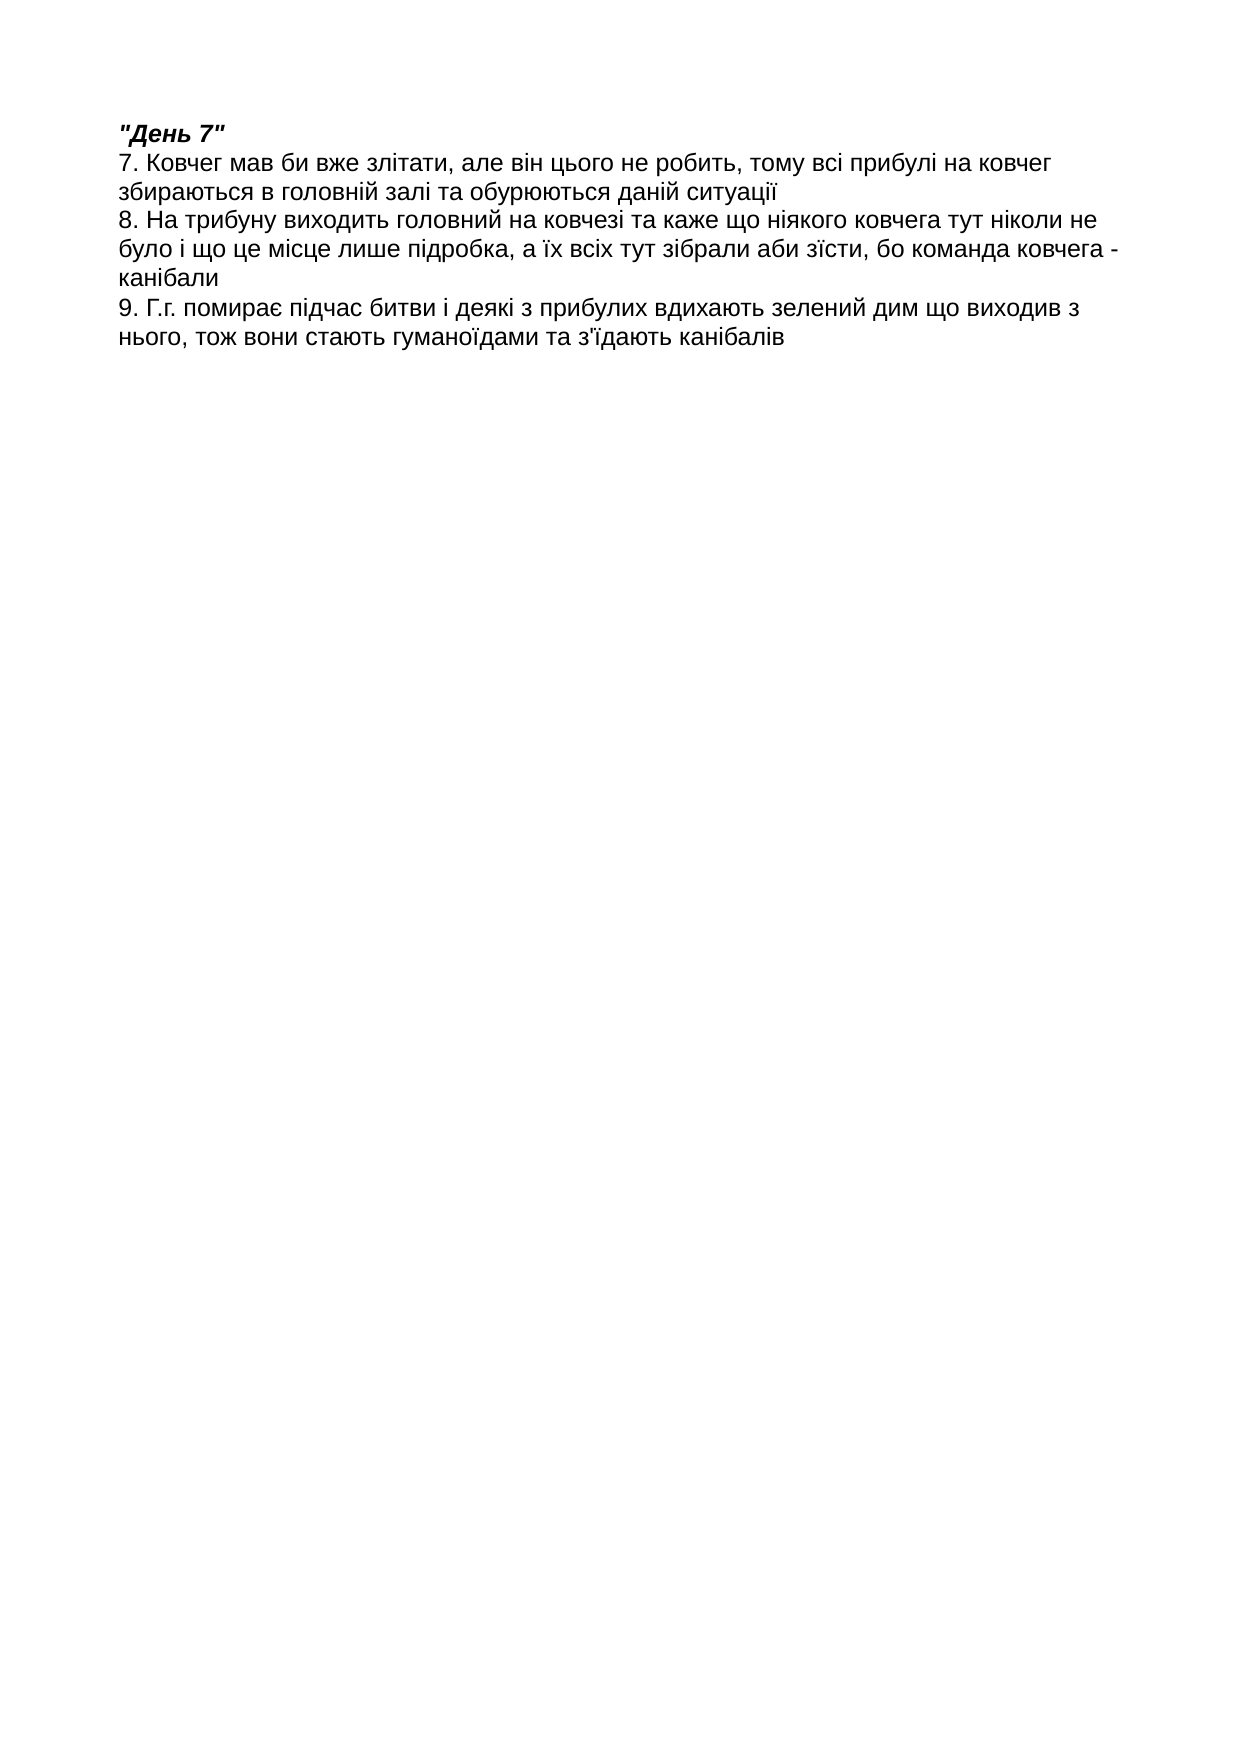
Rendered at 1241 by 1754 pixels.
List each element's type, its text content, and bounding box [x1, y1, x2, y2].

text 8. На трибуну виходить головний на ковчезі та каже що ніякого ковчега тут ніколи не було і що це місце лише підробка, а їх всіх тут зібрали аби зїсти, бо команда ковчега - канібали [118, 205, 1122, 292]
text 7. Ковчег мав би вже злітати, але він цього не робить, тому всі прибулі на ковчег збираються в головній залі та обурюються даній ситуації [118, 148, 1122, 205]
text "День 7" [118, 118, 1122, 148]
text 9. Г.г. помирає підчас битви і деякі з прибулих вдихають зелений дим що виходив з нього, тож вони стають гуманоїдами та з'їдають канібалів [118, 292, 1122, 351]
